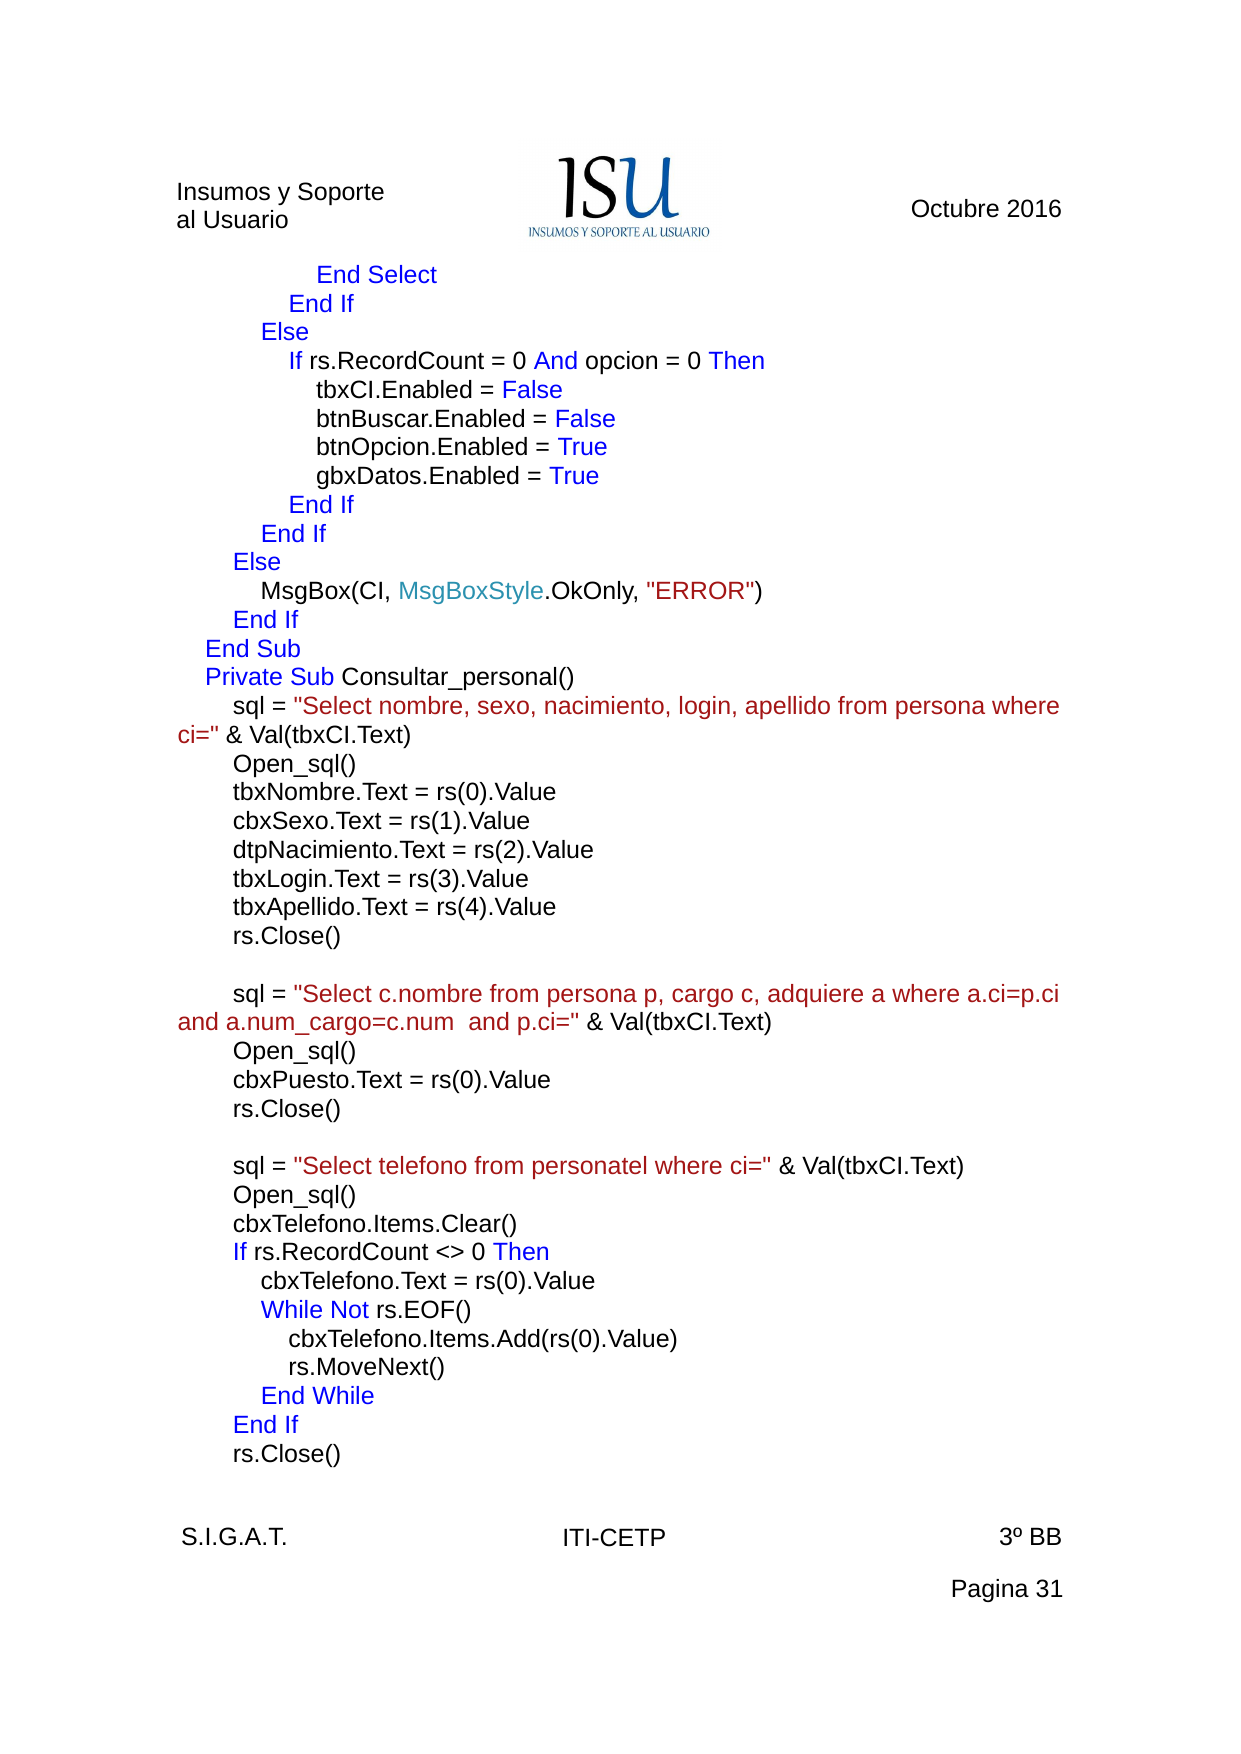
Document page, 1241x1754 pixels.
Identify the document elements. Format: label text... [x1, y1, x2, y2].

text If rs.RecordCount <> 0 Then [177, 1237, 1063, 1266]
text gbxDatos.Enabled = True [177, 461, 1063, 490]
text Open_sql() [177, 1036, 1063, 1065]
text MsgBox(CI, MsgBoxStyle.OkOnly, "ERROR") [177, 576, 1063, 605]
text tbxLogin.Text = rs(3).Value [177, 863, 1063, 892]
text sql = "Select nombre, sexo, nacimiento, login, apellido from persona where ci=" & Val(tbxCI.Text) [177, 691, 1063, 748]
text btnOpcion.Enabled = True [177, 432, 1063, 461]
text End If [177, 1410, 1063, 1438]
text cbxTelefono.Items.Add(rs(0).Value) [177, 1323, 1063, 1352]
text tbxCI.Enabled = False [177, 375, 1063, 403]
text If rs.RecordCount = 0 And opcion = 0 Then [177, 346, 1063, 375]
text cbxSexo.Text = rs(1).Value [177, 806, 1063, 835]
text End While [177, 1381, 1063, 1410]
text End If [177, 288, 1063, 317]
text Private Sub Consultar_personal() [177, 662, 1063, 691]
text End If [177, 518, 1063, 547]
text dtpNacimiento.Text = rs(2).Value [177, 835, 1063, 863]
text Open_sql() [177, 748, 1063, 777]
text Else [177, 547, 1063, 576]
text rs.MoveNext() [177, 1352, 1063, 1381]
text tbxNombre.Text = rs(0).Value [177, 777, 1063, 806]
text cbxPuesto.Text = rs(0).Value [177, 1065, 1063, 1093]
text rs.Close() [177, 1093, 1063, 1122]
text Else [177, 317, 1063, 346]
text btnBuscar.Enabled = False [177, 403, 1063, 432]
text rs.Close() [177, 921, 1063, 950]
text sql = "Select c.nombre from persona p, cargo c, adquiere a where a.ci=p.ci and a.num_cargo=c.num and p.ci=" & Val(tbxCI.Text) [177, 978, 1063, 1036]
text cbxTelefono.Text = rs(0).Value [177, 1266, 1063, 1295]
text End If [177, 490, 1063, 518]
text sql = "Select telefono from personatel where ci=" & Val(tbxCI.Text) [177, 1151, 1063, 1180]
text End If [177, 605, 1063, 633]
text cbxTelefono.Items.Clear() [177, 1208, 1063, 1237]
text tbxApellido.Text = rs(4).Value [177, 892, 1063, 921]
text End Sub [177, 633, 1063, 662]
text While Not rs.EOF() [177, 1295, 1063, 1323]
text rs.Close() [177, 1438, 1063, 1467]
text Open_sql() [177, 1180, 1063, 1208]
text End Select [177, 260, 1063, 288]
picture [517, 138, 723, 252]
